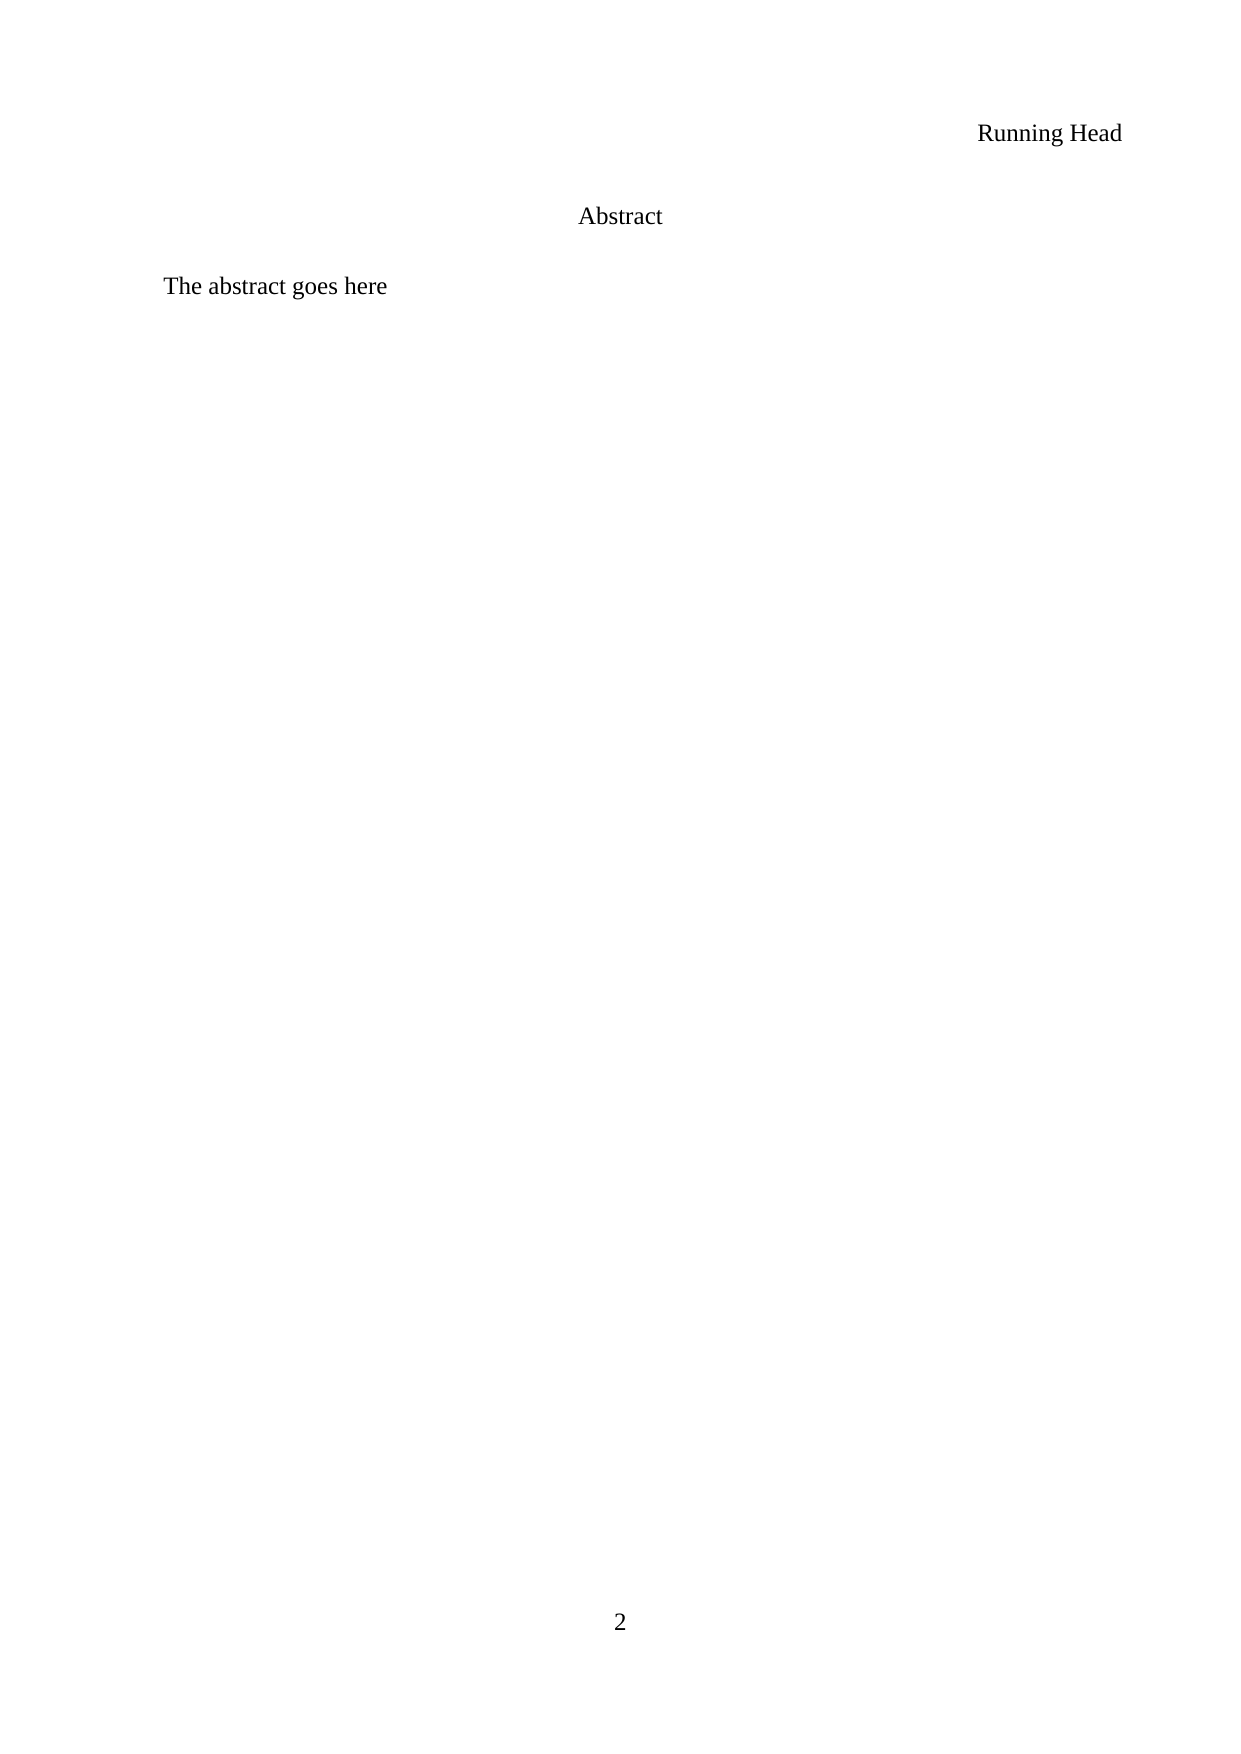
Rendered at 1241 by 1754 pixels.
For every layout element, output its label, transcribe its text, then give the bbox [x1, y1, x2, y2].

subtitle Abstract [118, 201, 1122, 230]
text The abstract goes here [118, 271, 1122, 300]
